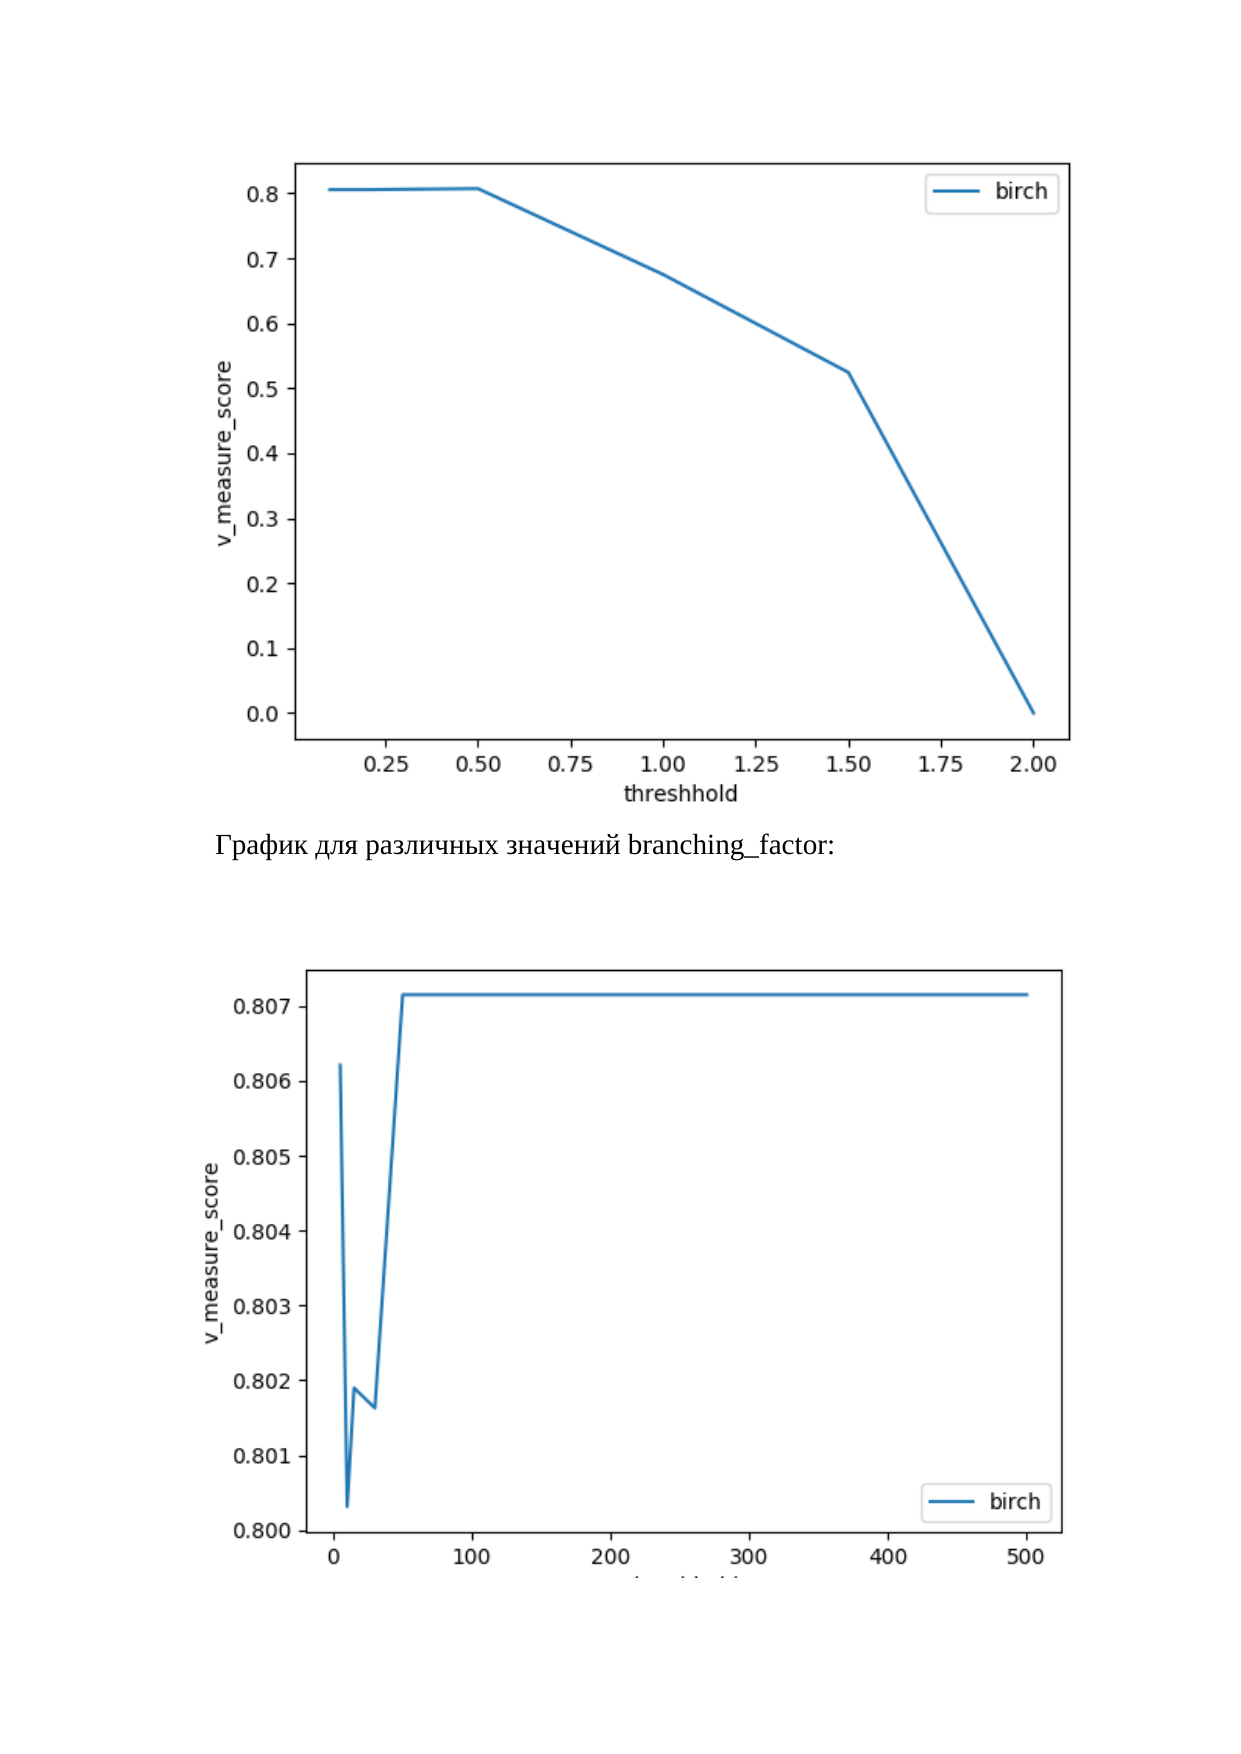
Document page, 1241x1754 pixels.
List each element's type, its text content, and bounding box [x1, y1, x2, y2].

text График для различных значений branching_factor: [215, 118, 1152, 861]
picture [196, 906, 1133, 1578]
picture [196, 118, 1133, 811]
